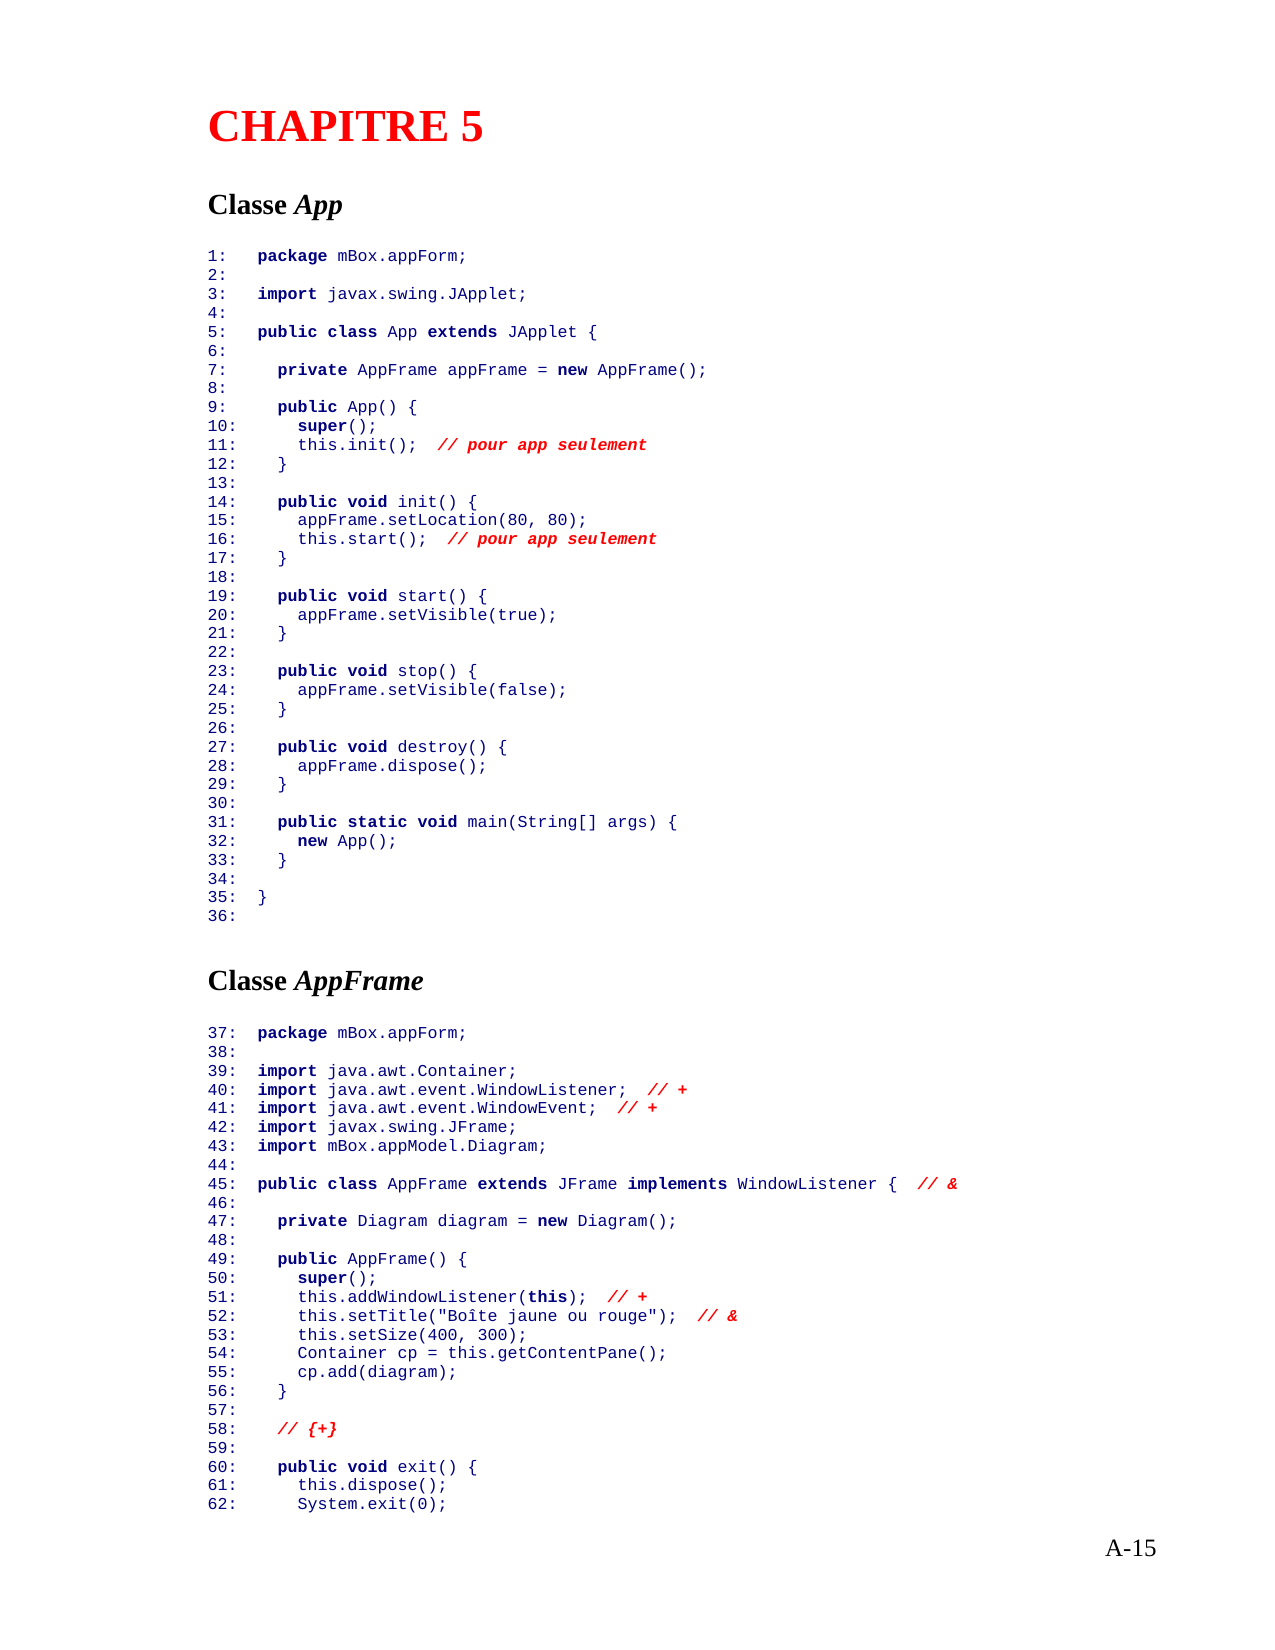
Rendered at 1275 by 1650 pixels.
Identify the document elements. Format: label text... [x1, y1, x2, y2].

text 10: super(); [207, 418, 1156, 437]
text 33: } [207, 851, 1156, 870]
text 24: appFrame.setVisible(false); [207, 682, 1156, 701]
text 23: public void stop() { [207, 663, 1156, 682]
text 43: import mBox.appModel.Diagram; [207, 1138, 1156, 1156]
text 62: System.exit(0); [207, 1496, 1156, 1515]
text 45: public class AppFrame extends JFrame implements WindowListener { // & [207, 1175, 1156, 1194]
text 56: } [207, 1383, 1156, 1402]
text 55: cp.add(diagram); [207, 1364, 1156, 1383]
text 41: import java.awt.event.WindowEvent; // + [207, 1100, 1156, 1119]
text 1: package mBox.appForm; [207, 248, 1156, 267]
text 18: [207, 568, 1156, 587]
text Classe App [207, 188, 1156, 220]
text 21: } [207, 625, 1156, 644]
text 52: this.setTitle("Boîte jaune ou rouge"); // & [207, 1307, 1156, 1326]
text 29: } [207, 776, 1156, 795]
text 2: [207, 267, 1156, 286]
text 53: this.setSize(400, 300); [207, 1326, 1156, 1345]
text 34: [207, 870, 1156, 889]
text 22: [207, 644, 1156, 663]
text 30: [207, 795, 1156, 814]
text 32: new App(); [207, 832, 1156, 851]
text 17: } [207, 550, 1156, 568]
text 7: private AppFrame appFrame = new AppFrame(); [207, 361, 1156, 380]
text 6: [207, 342, 1156, 361]
text Classe AppFrame [207, 964, 1156, 997]
text 44: [207, 1156, 1156, 1175]
text 38: [207, 1043, 1156, 1062]
text 50: super(); [207, 1269, 1156, 1288]
text 25: } [207, 701, 1156, 719]
text 51: this.addWindowListener(this); // + [207, 1288, 1156, 1307]
text 60: public void exit() { [207, 1458, 1156, 1477]
text 20: appFrame.setVisible(true); [207, 606, 1156, 625]
text 12: } [207, 455, 1156, 474]
text 11: this.init(); // pour app seulement [207, 437, 1156, 455]
text 46: [207, 1194, 1156, 1213]
text 48: [207, 1232, 1156, 1251]
text 42: import javax.swing.JFrame; [207, 1119, 1156, 1138]
text 16: this.start(); // pour app seulement [207, 531, 1156, 550]
text 19: public void start() { [207, 587, 1156, 606]
text 3: import javax.swing.JApplet; [207, 286, 1156, 304]
text 36: [207, 908, 1156, 927]
text 59: [207, 1439, 1156, 1458]
text 28: appFrame.dispose(); [207, 757, 1156, 776]
text 61: this.dispose(); [207, 1477, 1156, 1496]
text 8: [207, 380, 1156, 399]
text 26: [207, 719, 1156, 738]
text 54: Container cp = this.getContentPane(); [207, 1345, 1156, 1364]
text 49: public AppFrame() { [207, 1251, 1156, 1269]
text 40: import java.awt.event.WindowListener; // + [207, 1081, 1156, 1100]
text CHAPITRE 5 [207, 100, 1156, 151]
text 14: public void init() { [207, 493, 1156, 512]
text 5: public class App extends JApplet { [207, 323, 1156, 342]
text 39: import java.awt.Container; [207, 1062, 1156, 1081]
text 9: public App() { [207, 399, 1156, 418]
text 31: public static void main(String[] args) { [207, 814, 1156, 832]
text 35: } [207, 889, 1156, 908]
text 13: [207, 474, 1156, 493]
text 57: [207, 1402, 1156, 1420]
text 27: public void destroy() { [207, 738, 1156, 757]
text 15: appFrame.setLocation(80, 80); [207, 512, 1156, 531]
text 47: private Diagram diagram = new Diagram(); [207, 1213, 1156, 1232]
text 58: // {+} [207, 1420, 1156, 1439]
text 37: package mBox.appForm; [207, 1024, 1156, 1043]
text 4: [207, 304, 1156, 323]
